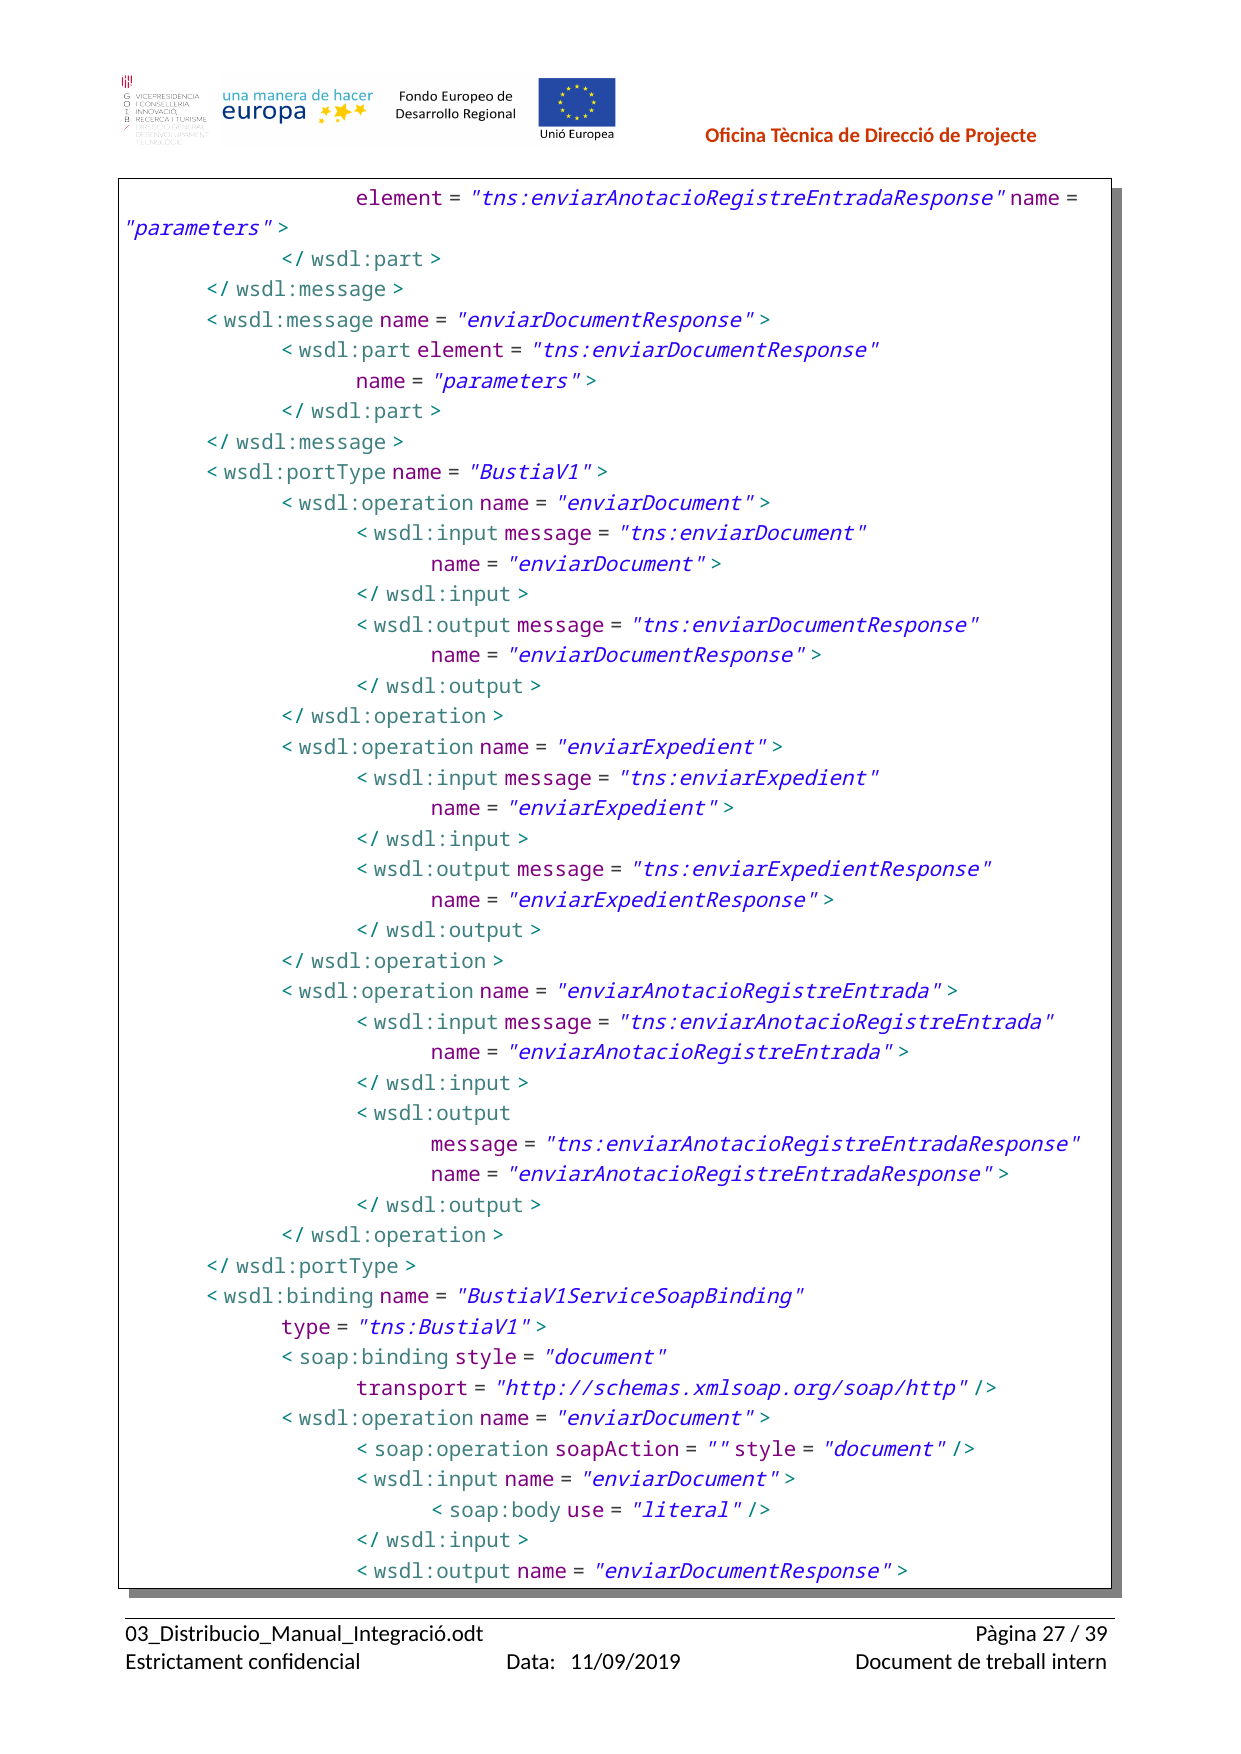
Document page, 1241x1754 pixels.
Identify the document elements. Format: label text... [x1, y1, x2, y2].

text </ wsdl:output > [119, 1185, 1111, 1215]
picture [219, 73, 621, 147]
text </ wsdl:output > [119, 666, 1111, 697]
text < wsdl:operation name = "enviarAnotacioRegistreEntrada" > [119, 971, 1111, 1002]
text < soap:operation soapAction = "" style = "document" /> [119, 1429, 1111, 1459]
text < wsdl:input message = "tns:enviarDocument" [119, 513, 1111, 544]
text </ wsdl:operation > [119, 941, 1111, 971]
text < wsdl:message name = "enviarDocumentResponse" > [119, 300, 1111, 330]
text name = "enviarAnotacioRegistreEntradaResponse" > [119, 1154, 1111, 1185]
text < wsdl:input message = "tns:enviarExpedient" [119, 758, 1111, 788]
text name = "enviarExpedientResponse" > [119, 880, 1111, 910]
text element = "tns:enviarAnotacioRegistreEntradaResponse" name = "parameters" > [119, 179, 1111, 239]
text < wsdl:input message = "tns:enviarAnotacioRegistreEntrada" [119, 1002, 1111, 1032]
text </ wsdl:input > [119, 1521, 1111, 1551]
text </ wsdl:operation > [119, 1215, 1111, 1246]
text name = "enviarAnotacioRegistreEntrada" > [119, 1032, 1111, 1063]
text < wsdl:binding name = "BustiaV1ServiceSoapBinding" [119, 1276, 1111, 1307]
text < soap:binding style = "document" [119, 1337, 1111, 1368]
text </ wsdl:part > [119, 239, 1111, 269]
text < wsdl:portType name = "BustiaV1" > [119, 452, 1111, 483]
text </ wsdl:output > [119, 910, 1111, 941]
text < soap:body use = "literal" /> [119, 1490, 1111, 1521]
picture [118, 73, 213, 147]
text < wsdl:input name = "enviarDocument" > [119, 1459, 1111, 1490]
text name = "parameters" > [119, 361, 1111, 391]
text name = "enviarDocument" > [119, 544, 1111, 574]
text < wsdl:operation name = "enviarExpedient" > [119, 727, 1111, 758]
text < wsdl:part element = "tns:enviarDocumentResponse" [119, 330, 1111, 361]
text < wsdl:output message = "tns:enviarDocumentResponse" [119, 605, 1111, 636]
text < wsdl:output name = "enviarDocumentResponse" > [119, 1551, 1111, 1588]
text < wsdl:output [119, 1093, 1111, 1124]
text type = "tns:BustiaV1" > [119, 1307, 1111, 1337]
text </ wsdl:message > [119, 269, 1111, 300]
text </ wsdl:input > [119, 819, 1111, 849]
text </ wsdl:input > [119, 1063, 1111, 1093]
text < wsdl:output message = "tns:enviarExpedientResponse" [119, 849, 1111, 880]
text </ wsdl:part > [119, 391, 1111, 422]
text transport = "http://schemas.xmlsoap.org/soap/http" /> [119, 1368, 1111, 1398]
text message = "tns:enviarAnotacioRegistreEntradaResponse" [119, 1124, 1111, 1154]
text < wsdl:operation name = "enviarDocument" > [119, 483, 1111, 513]
text </ wsdl:message > [119, 422, 1111, 452]
text name = "enviarExpedient" > [119, 788, 1111, 819]
text </ wsdl:portType > [119, 1246, 1111, 1276]
text </ wsdl:operation > [119, 697, 1111, 727]
text < wsdl:operation name = "enviarDocument" > [119, 1398, 1111, 1429]
text name = "enviarDocumentResponse" > [119, 636, 1111, 666]
text </ wsdl:input > [119, 574, 1111, 605]
